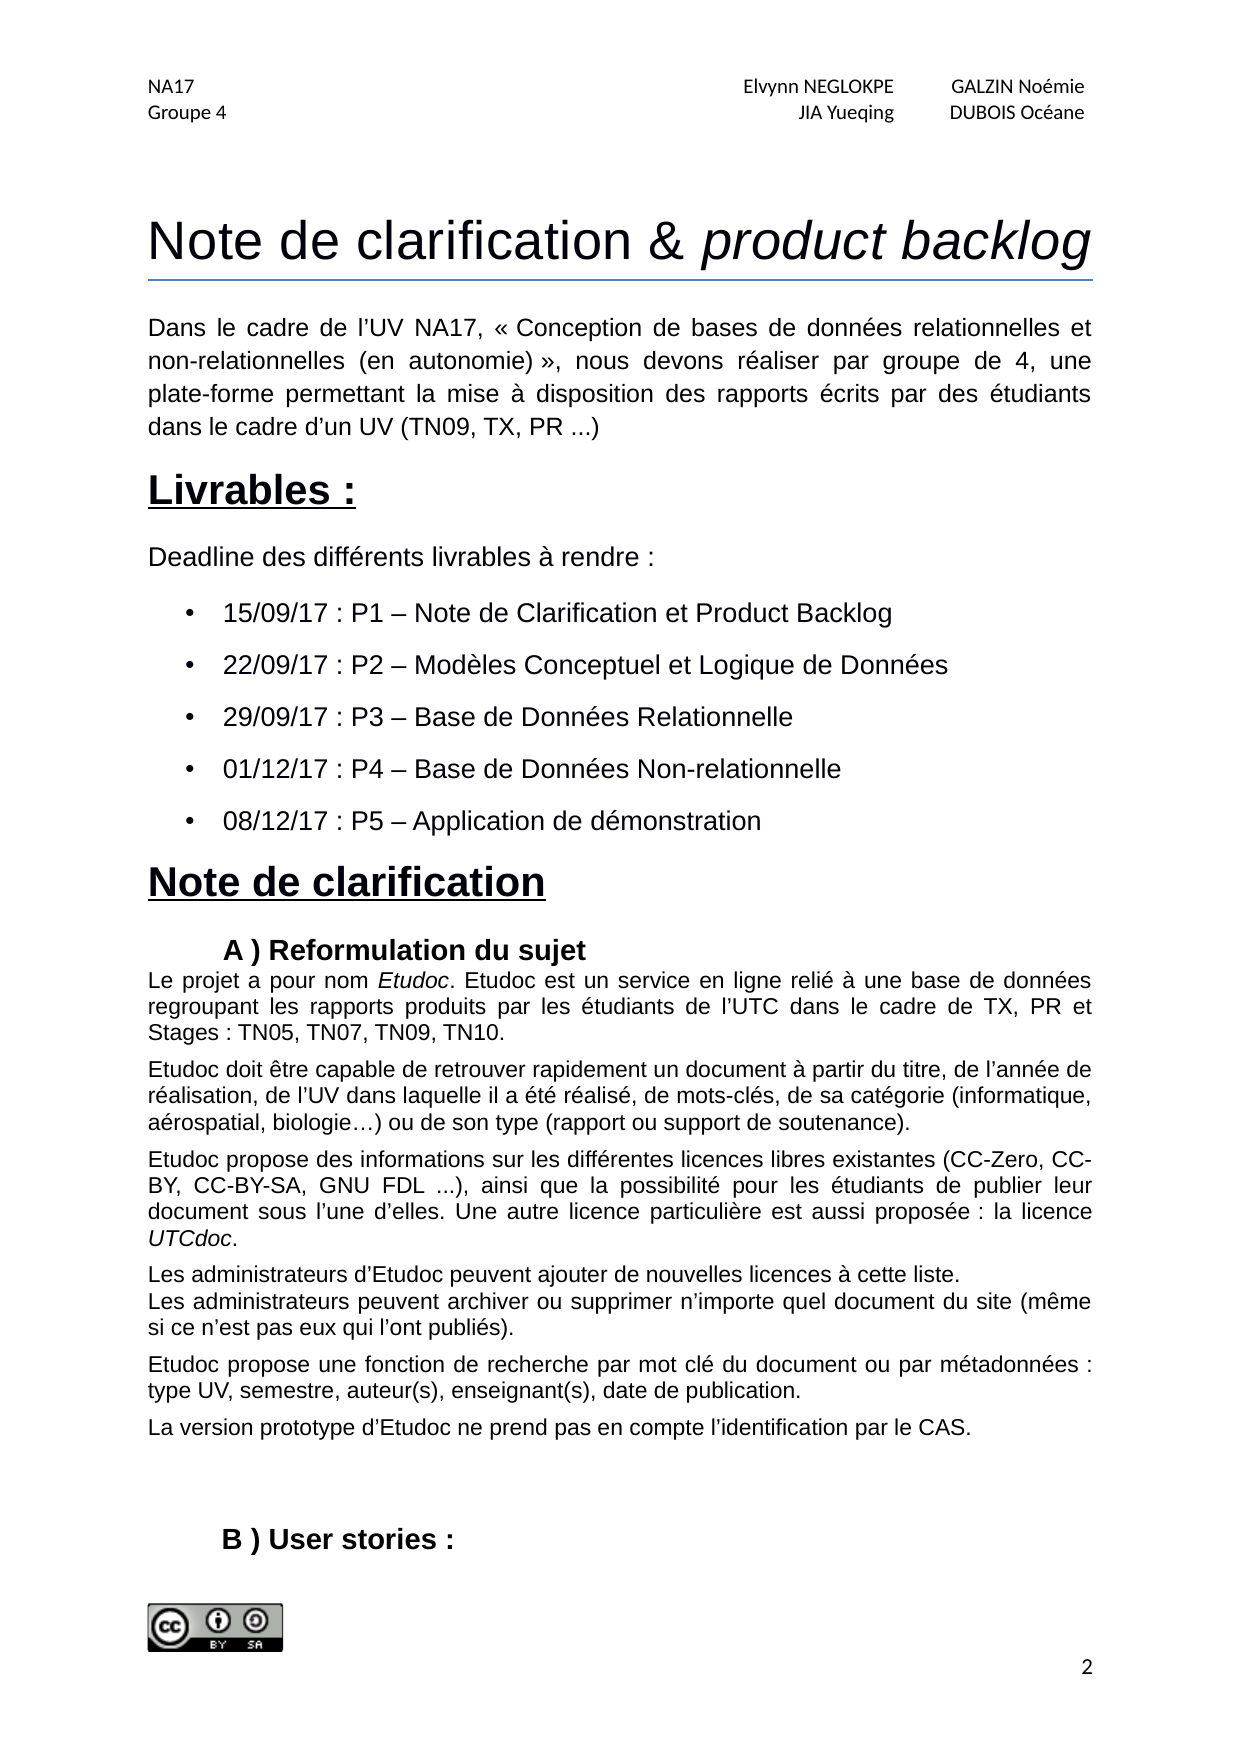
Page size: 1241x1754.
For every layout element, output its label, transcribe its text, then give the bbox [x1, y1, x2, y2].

text B ) User stories : [148, 1522, 1093, 1555]
subtitle Note de clarification [148, 857, 1093, 905]
title Note de clarification & product backlog [148, 209, 1093, 279]
text Etudoc doit être capable de retrouver rapidement un document à partir du titre, de l’année de réalisation, de l’UV dans laquelle il a été réalisé, de mots-clés, de sa catégorie (informatique, aérospatial, biologie…) ou de son type (rapport ou support de soutenance). [148, 1056, 1093, 1135]
list 29/09/17 : P3 – Base de Données Relationnelle [185, 702, 1093, 733]
list 08/12/17 : P5 – Application de démonstration [185, 805, 1093, 836]
picture [147, 1602, 284, 1652]
text Deadline des différents livrables à rendre : [148, 541, 1093, 573]
subtitle Livrables : [148, 466, 1093, 513]
list 01/12/17 : P4 – Base de Données Non-relationnelle [185, 753, 1093, 784]
list 15/09/17 : P1 – Note de Clarification et Product Backlog [185, 598, 1093, 629]
text Les administrateurs peuvent archiver ou supprimer n’importe quel document du site (même si ce n’est pas eux qui l’ont publiés). [148, 1288, 1093, 1340]
text La version prototype d’Etudoc ne prend pas en compte l’identification par le CAS. [148, 1414, 1093, 1440]
text Etudoc propose une fonction de recherche par mot clé du document ou par métadonnées : type UV, semestre, auteur(s), enseignant(s), date de publication. [148, 1351, 1093, 1403]
text Etudoc propose des informations sur les différentes licences libres existantes (CC-Zero, CC-BY, CC-BY-SA, GNU FDL ...), ainsi que la possibilité pour les étudiants de publier leur document sous l’une d’elles. Une autre licence particulière est aussi proposée : la licence UTCdoc. [148, 1146, 1093, 1251]
list 22/09/17 : P2 – Modèles Conceptuel et Logique de Données [185, 650, 1093, 681]
text Le projet a pour nom Etudoc. Etudoc est un service en ligne relié à une base de données regroupant les rapports produits par les étudiants de l’UTC dans le cadre de TX, PR et Stages : TN05, TN07, TN09, TN10. [148, 967, 1093, 1046]
text Les administrateurs d’Etudoc peuvent ajouter de nouvelles licences à cette liste. [148, 1261, 1093, 1288]
list A ) Reformulation du sujet [185, 933, 1093, 967]
subtitle Dans le cadre de l’UV NA17, « Conception de bases de données relationnelles et non-relationnelles (en autonomie) », nous devons réaliser par groupe de 4, une plate-forme permettant la mise à disposition des rapports écrits par des étudiants dans le cadre d’un UV (TN09, TX, PR ...) [148, 313, 1093, 440]
